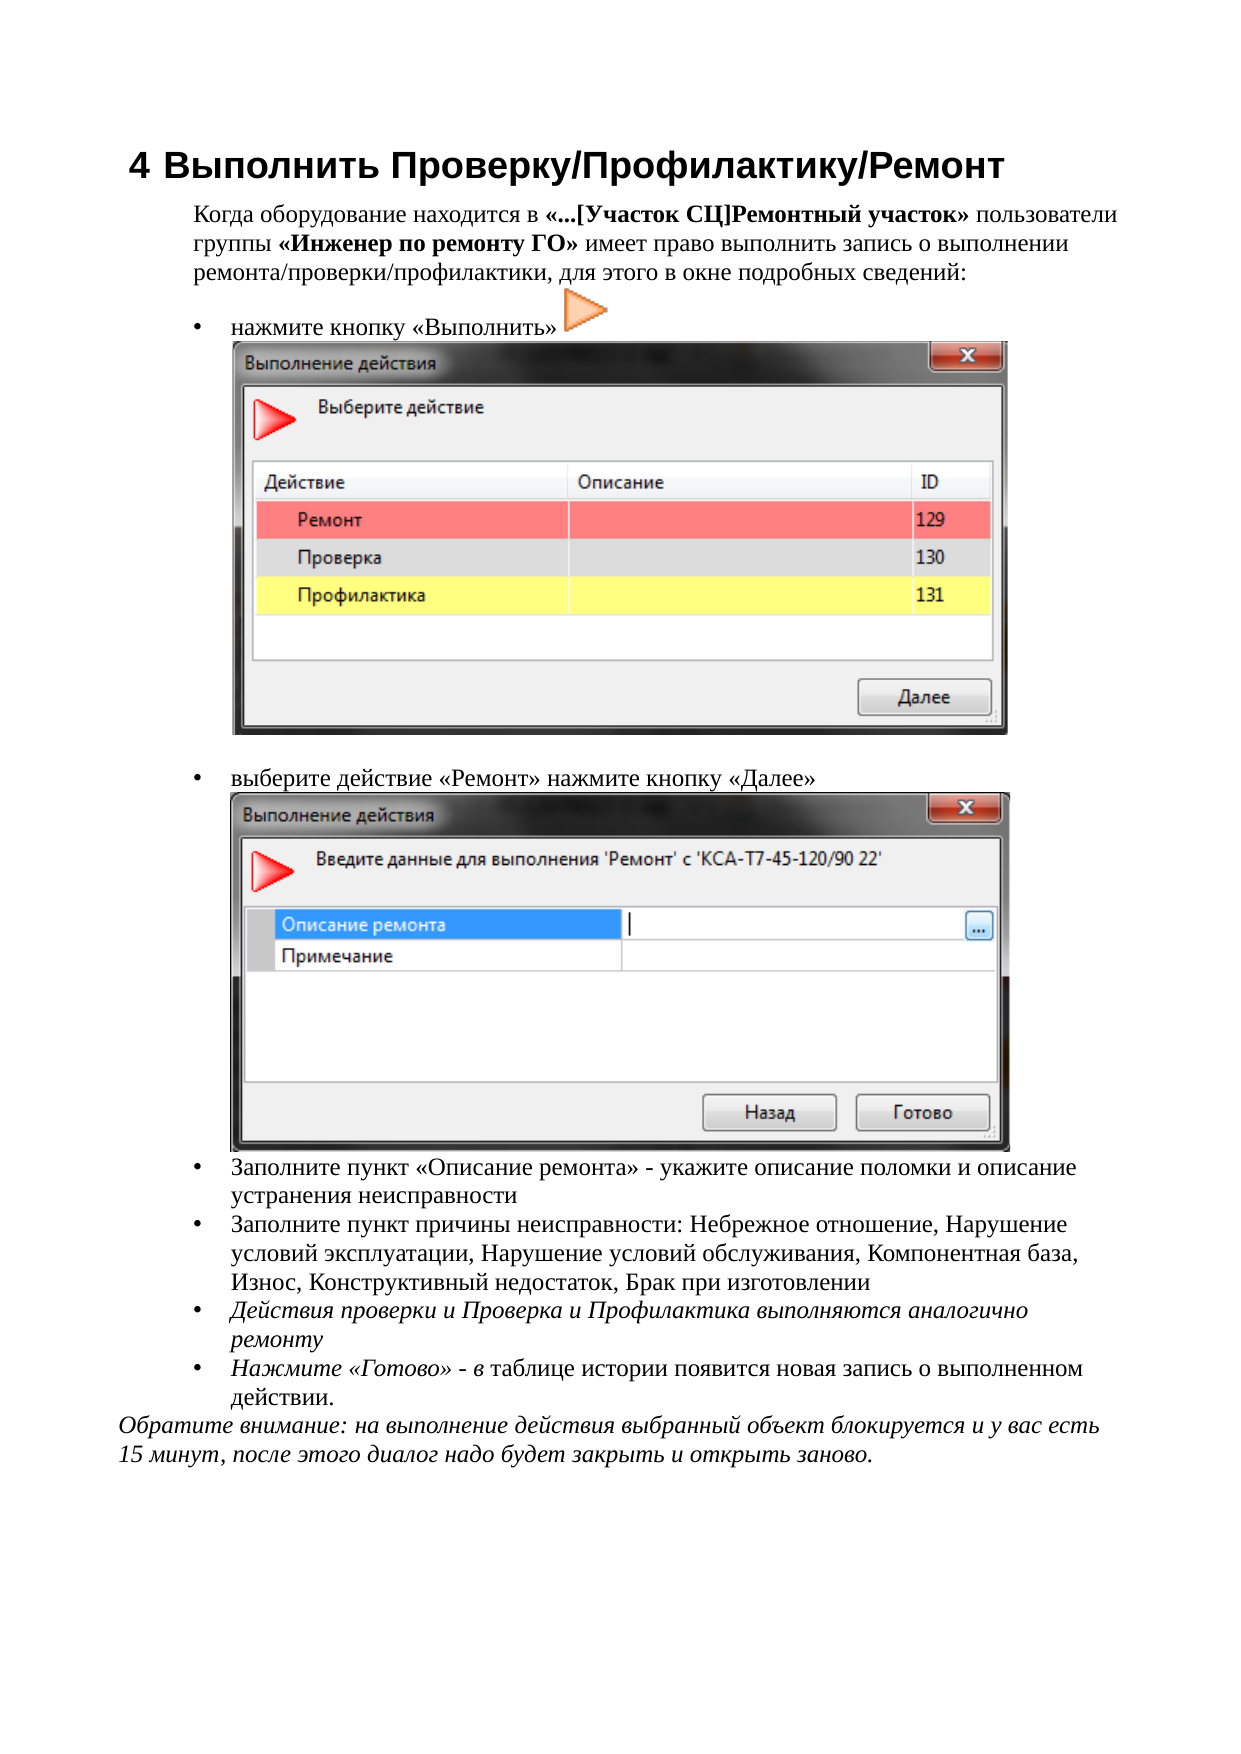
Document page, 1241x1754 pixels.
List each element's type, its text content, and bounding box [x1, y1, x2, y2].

picture [232, 341, 1008, 735]
list ремонта/проверки/профилактики, для этого в окне подробных сведений: [156, 257, 1122, 286]
text Обратите внимание: на выполнение действия выбранный объект блокируется и у вас есть 15 минут, после этого диалог надо будет закрыть и открыть заново. [118, 1410, 1122, 1468]
list Заполните пункт «Описание ремонта» - укажите описание поломки и описание устранения неисправности [193, 792, 1122, 1209]
list Нажмите «Готово» - в таблице истории появится новая запись о выполненном действии. [193, 1353, 1122, 1410]
list Когда оборудование находится в «...[Участок СЦ]Ремонтный участок» пользователи группы «Инженер по ремонту ГО» имеет право выполнить запись о выполнении [156, 199, 1122, 257]
list Действия проверки и Проверка и Профилактика выполняются аналогично ремонту [193, 1295, 1122, 1353]
list Заполните пункт причины неисправности: Небрежное отношение, Нарушение условий эксплуатации, Нарушение условий обслуживания, Компонентная база, Износ, Конструктивный недостаток, Брак при изготовлении [193, 1209, 1122, 1295]
list нажмите кнопку «Выполнить» [193, 286, 1122, 341]
list выберите действие «Ремонт» нажмите кнопку «Далее» [193, 763, 1122, 792]
picture [230, 792, 1011, 1152]
picture [563, 285, 614, 336]
subtitle Выполнить Проверку/Профилактику/Ремонт [118, 143, 1122, 187]
